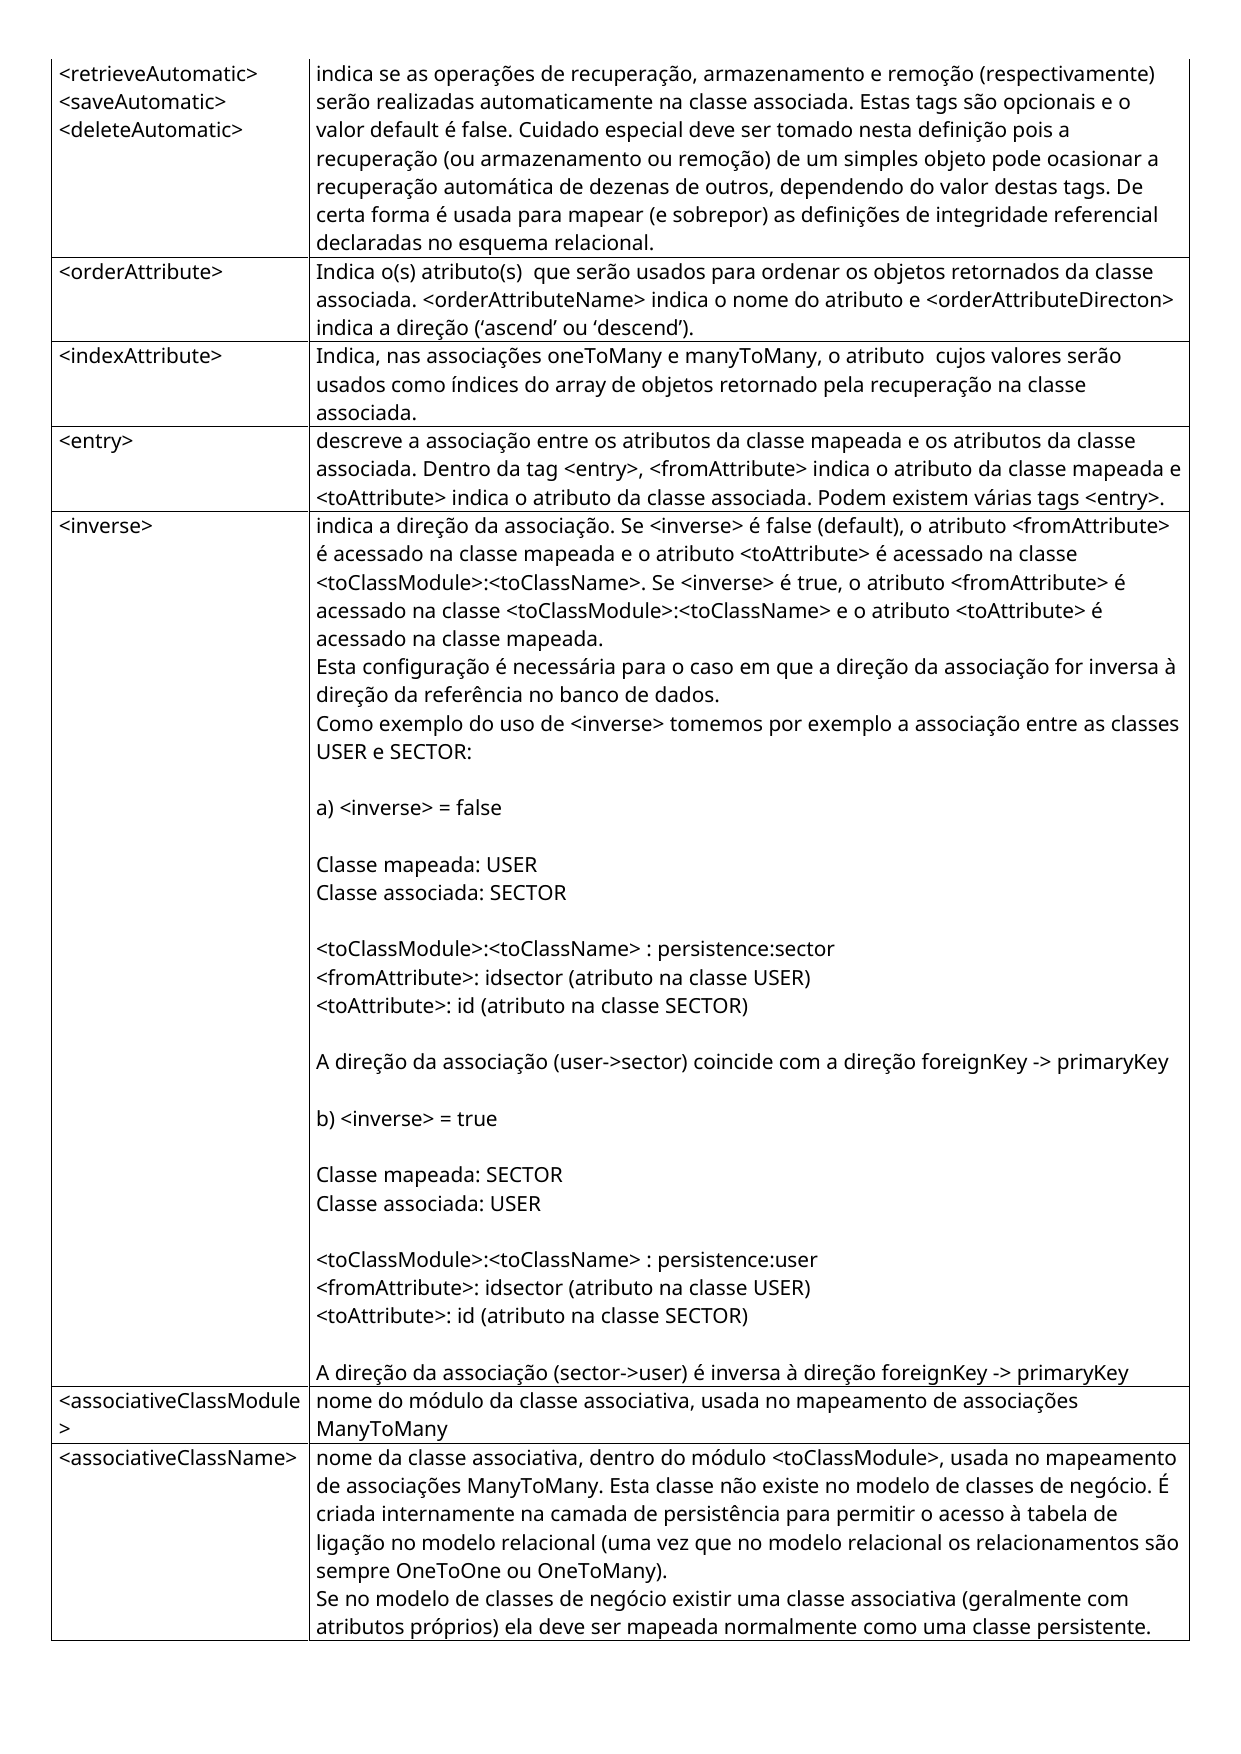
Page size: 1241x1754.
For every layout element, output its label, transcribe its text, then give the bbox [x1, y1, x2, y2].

table_cell <orderAttribute> [52, 258, 308, 341]
table_cell indica se as operações de recuperação, armazenamento e remoção (respectivamente) serão realizadas automaticamente na classe associada. Estas tags são opcionais e o valor default é false. Cuidado especial deve ser tomado nesta definição pois a recuperação (ou armazenamento ou remoção) de um simples objeto pode ocasionar a recuperação automática de dezenas de outros, dependendo do valor destas tags. De certa forma é usada para mapear (e sobrepor) as definições de integridade referencial declaradas no esquema relacional. [310, 59, 1189, 257]
table_cell <retrieveAutomatic> <saveAutomatic> <deleteAutomatic> [52, 59, 308, 257]
table_cell indica a direção da associação. Se <inverse> é false (default), o atributo <fromAttribute> é acessado na classe mapeada e o atributo <toAttribute> é acessado na classe <toClassModule>:<toClassName>. Se <inverse> é true, o atributo <fromAttribute> é acessado na classe <toClassModule>:<toClassName> e o atributo <toAttribute> é acessado na classe mapeada. Esta configuração é necessária para o caso em que a direção da associação for inversa à direção da referência no banco de dados. Como exemplo do uso de <inverse> tomemos por exemplo a associação entre as classes USER e SECTOR: a) <inverse> = false Classe mapeada: USER Classe associada: SECTOR <toClassModule>:<toClassName> : persistence:sector <fromAttribute>: idsector (atributo na classe USER) <toAttribute>: id (atributo na classe SECTOR) A direção da associação (user->sector) coincide com a direção foreignKey -> primaryKey b) <inverse> = true Classe mapeada: SECTOR Classe associada: USER <toClassModule>:<toClassName> : persistence:user <fromAttribute>: idsector (atributo na classe USER) <toAttribute>: id (atributo na classe SECTOR) A direção da associação (sector->user) é inversa à direção foreignKey -> primaryKey [310, 512, 1189, 1386]
table_cell <associativeClassModule> [52, 1387, 308, 1443]
table_cell Indica o(s) atributo(s) que serão usados para ordenar os objetos retornados da classe associada. <orderAttributeName> indica o nome do atributo e <orderAttributeDirecton> indica a direção (‘ascend’ ou ‘descend’). [310, 258, 1189, 341]
table_cell <inverse> [52, 512, 308, 1386]
table_cell <associativeClassName> [52, 1444, 308, 1640]
table_cell Indica, nas associações oneToMany e manyToMany, o atributo cujos valores serão usados como índices do array de objetos retornado pela recuperação na classe associada. [310, 342, 1189, 426]
table_cell nome do módulo da classe associativa, usada no mapeamento de associações ManyToMany [310, 1387, 1189, 1443]
table_cell <indexAttribute> [52, 342, 308, 426]
table_cell descreve a associação entre os atributos da classe mapeada e os atributos da classe associada. Dentro da tag <entry>, <fromAttribute> indica o atributo da classe mapeada e <toAttribute> indica o atributo da classe associada. Podem existem várias tags <entry>. [310, 427, 1189, 511]
table_cell nome da classe associativa, dentro do módulo <toClassModule>, usada no mapeamento de associações ManyToMany. Esta classe não existe no modelo de classes de negócio. É criada internamente na camada de persistência para permitir o acesso à tabela de ligação no modelo relacional (uma vez que no modelo relacional os relacionamentos são sempre OneToOne ou OneToMany). Se no modelo de classes de negócio existir uma classe associativa (geralmente com atributos próprios) ela deve ser mapeada normalmente como uma classe persistente. [310, 1444, 1189, 1640]
table_cell <entry> [52, 427, 308, 511]
